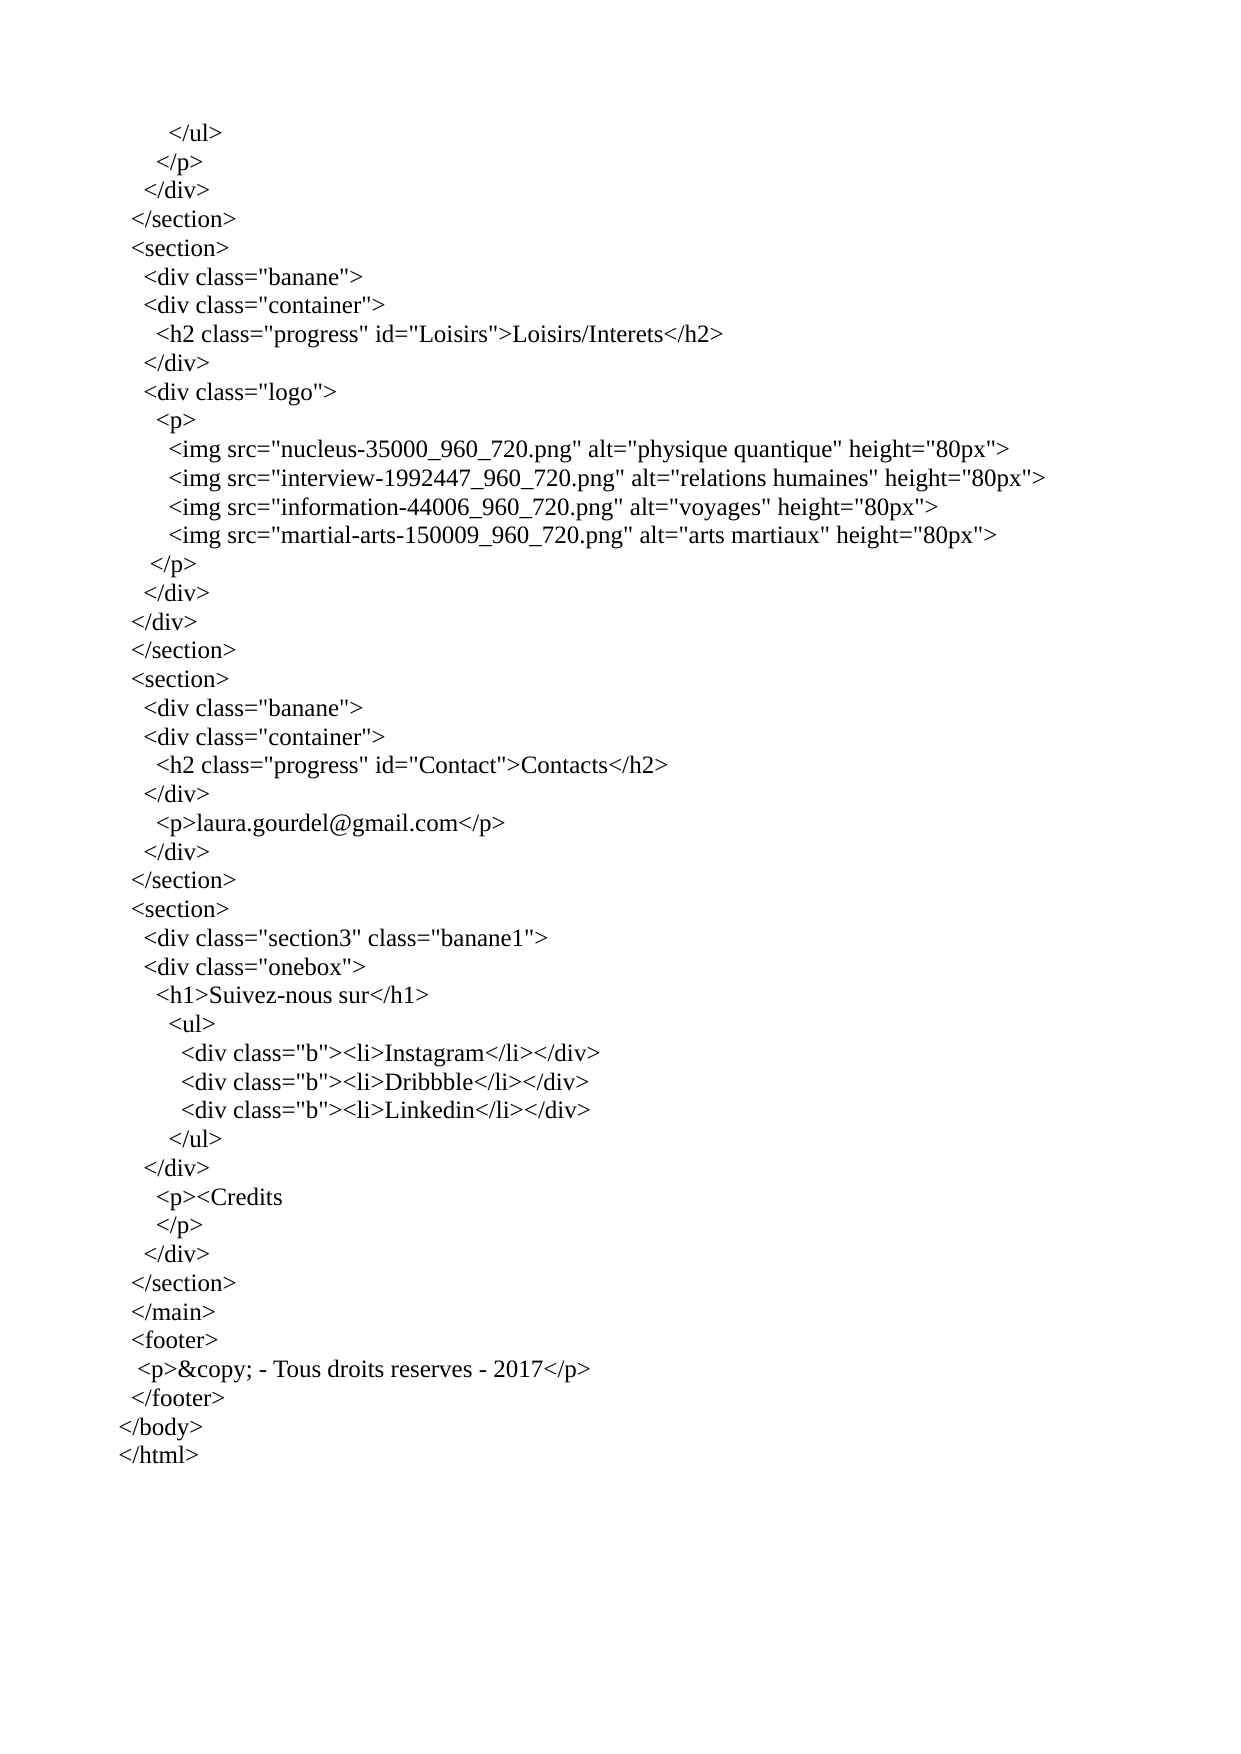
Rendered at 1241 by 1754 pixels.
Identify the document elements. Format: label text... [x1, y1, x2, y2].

text </section> [118, 866, 1122, 894]
text <div class="b"><li>Dribbble</li></div> [118, 1067, 1122, 1096]
text </ul> [118, 118, 1122, 147]
text <div class="container"> [118, 722, 1122, 751]
text </p> [118, 1211, 1122, 1239]
text <div class="banane"> [118, 262, 1122, 291]
text </html> [118, 1441, 1122, 1469]
text <img src="interview-1992447_960_720.png" alt="relations humaines" height="80px"> [118, 463, 1122, 492]
text </div> [118, 1239, 1122, 1268]
text </p> [118, 549, 1122, 578]
text <h2 class="progress" id="Contact">Contacts</h2> [118, 751, 1122, 779]
text <ul> [118, 1009, 1122, 1038]
text <img src="nucleus-35000_960_720.png" alt="physique quantique" height="80px"> [118, 434, 1122, 463]
text <p>&copy; - Tous droits reserves - 2017</p> [118, 1354, 1122, 1383]
text </footer> [118, 1383, 1122, 1412]
text </ul> [118, 1124, 1122, 1153]
text <p><Credits [118, 1182, 1122, 1211]
text </div> [118, 837, 1122, 866]
text </div> [118, 176, 1122, 204]
text </section> [118, 204, 1122, 233]
text <div class="container"> [118, 291, 1122, 319]
text <img src="information-44006_960_720.png" alt="voyages" height="80px"> [118, 492, 1122, 521]
text </main> [118, 1297, 1122, 1326]
text <img src="martial-arts-150009_960_720.png" alt="arts martiaux" height="80px"> [118, 521, 1122, 549]
text <div class="b"><li>Linkedin</li></div> [118, 1096, 1122, 1124]
text <div class="logo"> [118, 377, 1122, 406]
text </div> [118, 578, 1122, 607]
text <h2 class="progress" id="Loisirs">Loisirs/Interets</h2> [118, 319, 1122, 348]
text <section> [118, 664, 1122, 693]
text <section> [118, 233, 1122, 262]
text </section> [118, 1268, 1122, 1297]
text </div> [118, 348, 1122, 377]
text <p> [118, 406, 1122, 434]
text <footer> [118, 1326, 1122, 1354]
text </section> [118, 636, 1122, 664]
text </div> [118, 607, 1122, 636]
text </div> [118, 1153, 1122, 1182]
text <h1>Suivez-nous sur</h1> [118, 981, 1122, 1009]
text <section> [118, 894, 1122, 923]
text </body> [118, 1412, 1122, 1441]
text <div class="section3" class="banane1"> [118, 923, 1122, 952]
text </p> [118, 147, 1122, 176]
text <p>laura.gourdel@gmail.com</p> [118, 808, 1122, 837]
text <div class="b"><li>Instagram</li></div> [118, 1038, 1122, 1067]
text </div> [118, 779, 1122, 808]
text <div class="banane"> [118, 693, 1122, 722]
text <div class="onebox"> [118, 952, 1122, 981]
